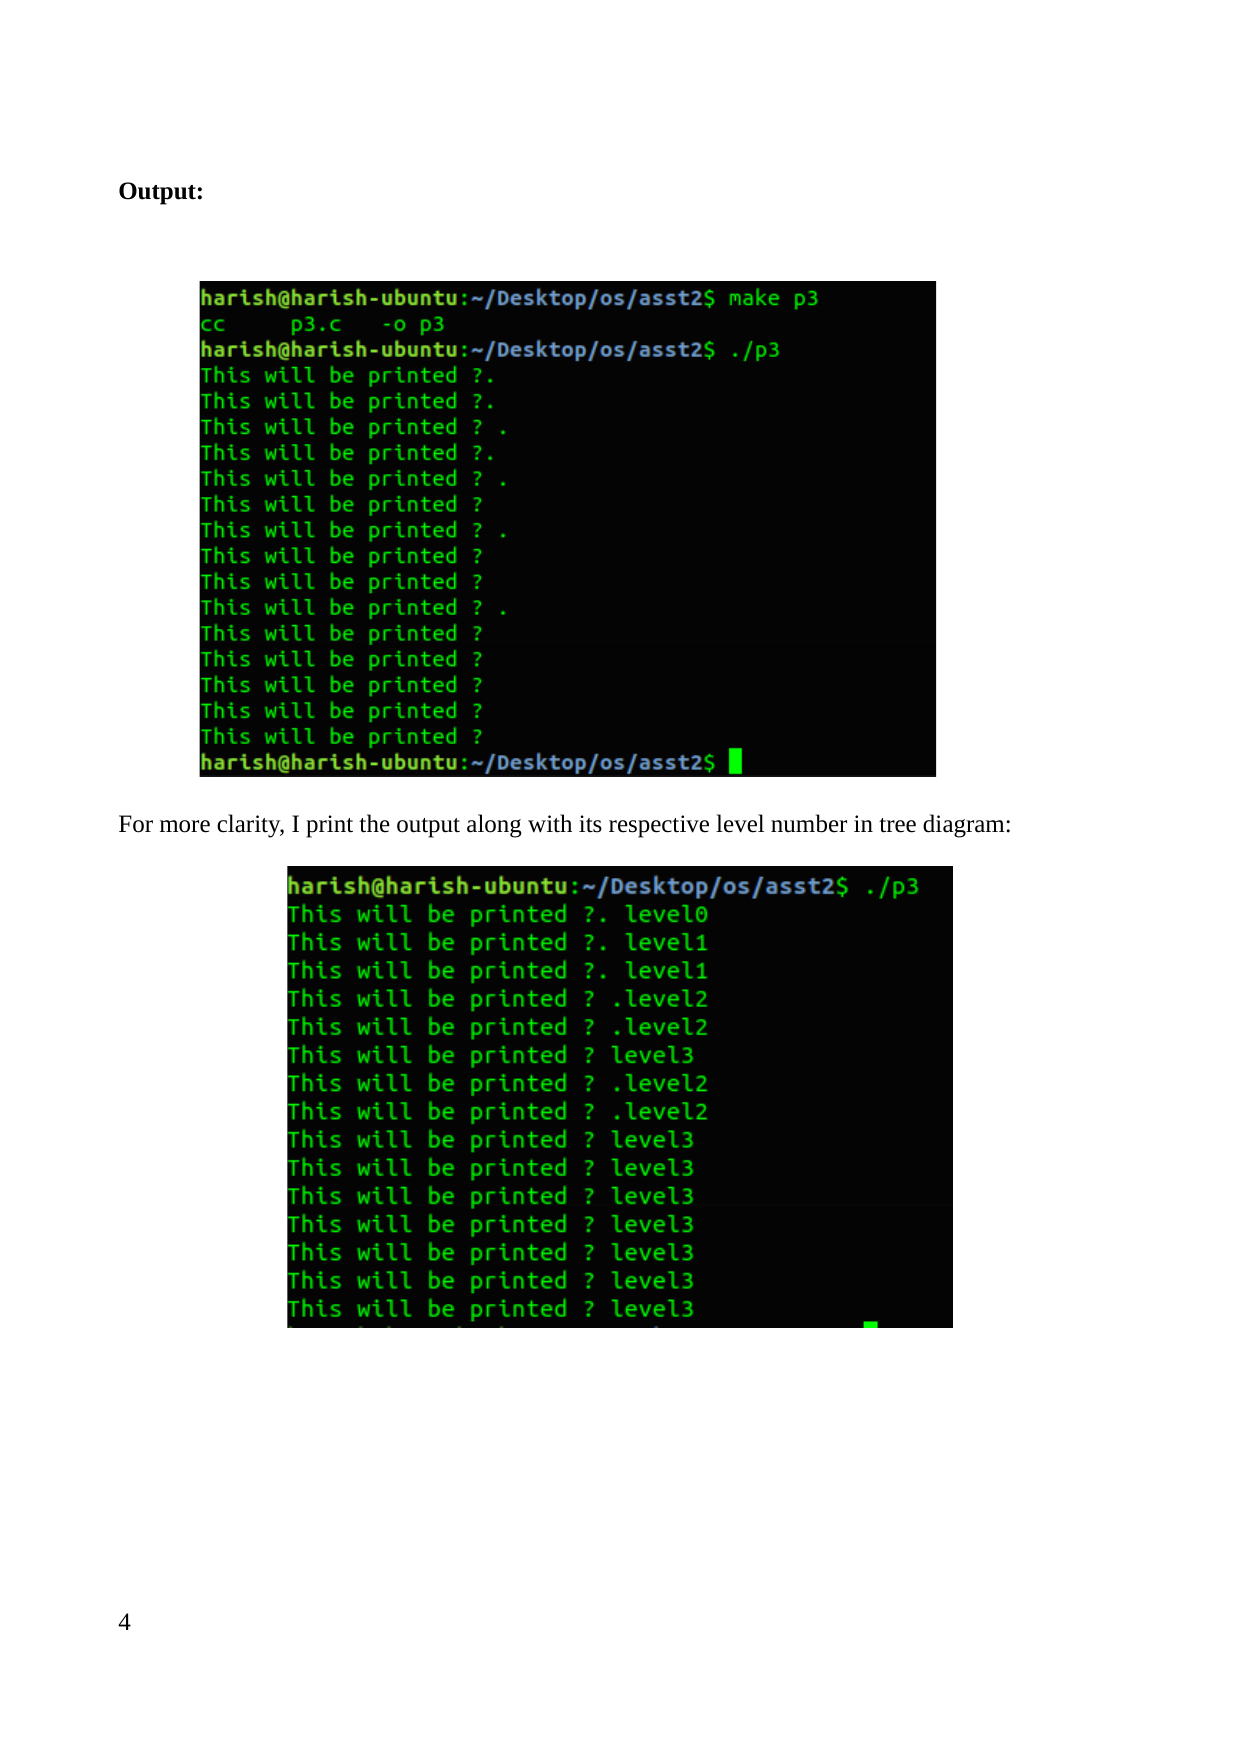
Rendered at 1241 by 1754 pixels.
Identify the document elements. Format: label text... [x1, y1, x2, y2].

picture [287, 866, 953, 1328]
text For more clarity, I print the output along with its respective level number in tree diagram: [118, 809, 1122, 838]
text Output: [118, 176, 1122, 205]
picture [199, 281, 937, 777]
